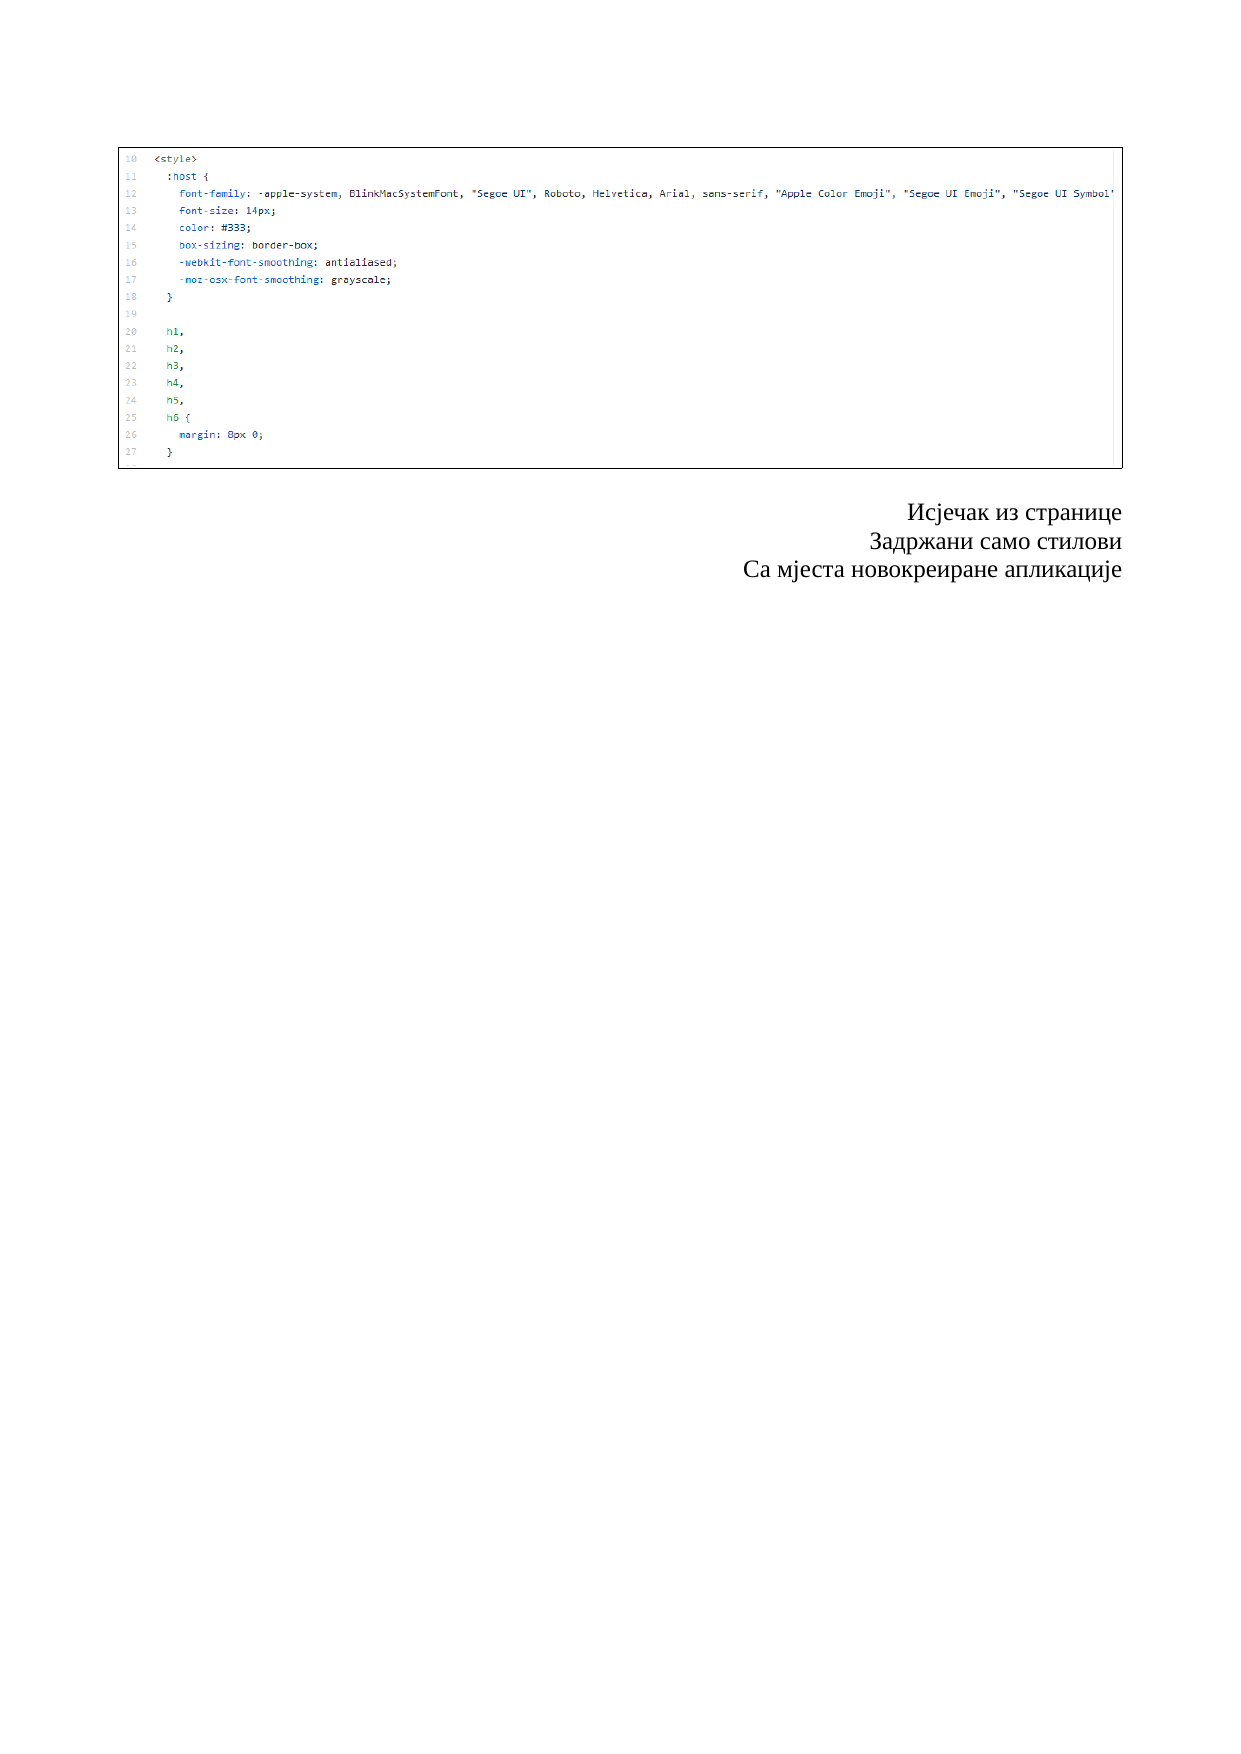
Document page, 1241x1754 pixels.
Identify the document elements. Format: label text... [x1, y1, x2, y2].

text Исјечак из странице [118, 497, 1122, 526]
picture [121, 150, 1119, 466]
text Са мјеста новокреиране апликације [118, 554, 1122, 583]
text Задржани само стилови [118, 526, 1122, 554]
